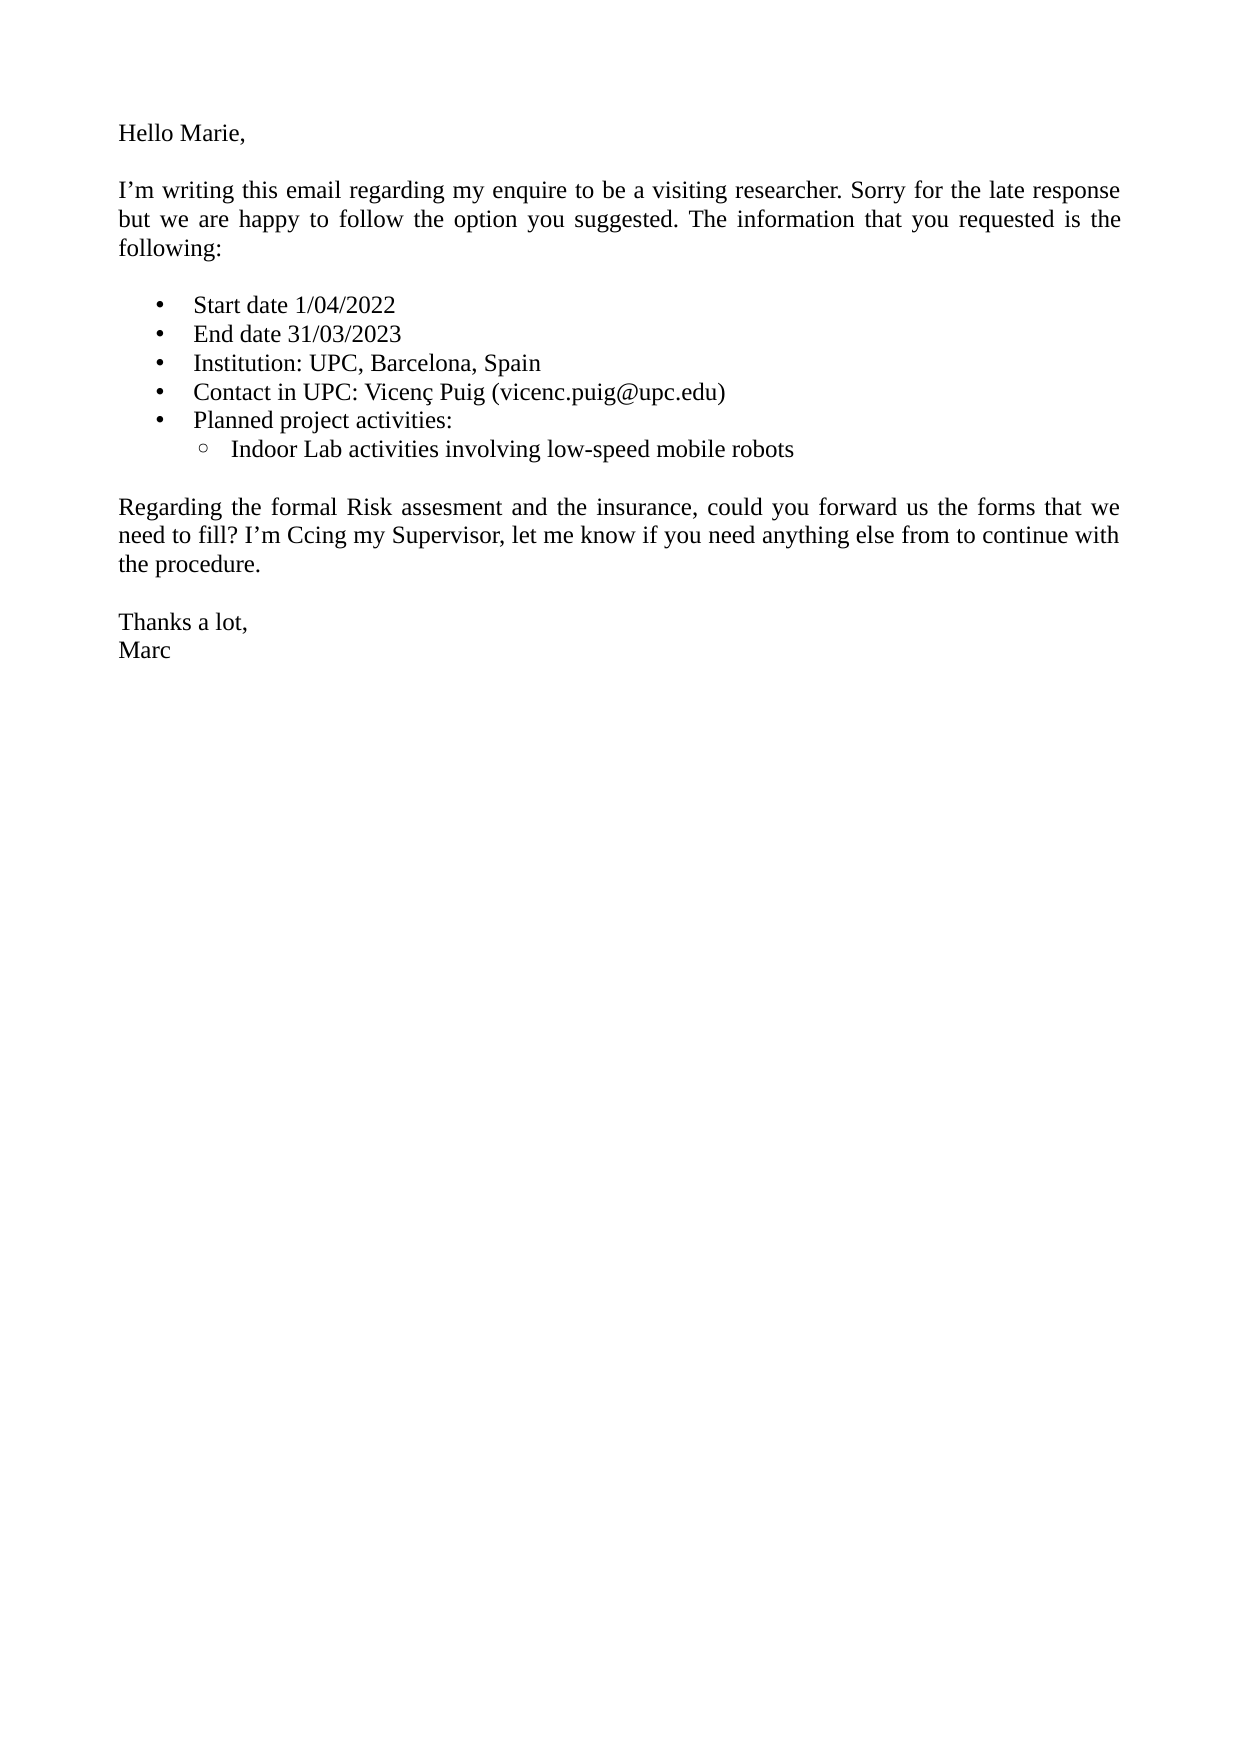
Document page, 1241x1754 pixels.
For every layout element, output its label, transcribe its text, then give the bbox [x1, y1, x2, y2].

list Indoor Lab activities involving low-speed mobile robots [193, 434, 1122, 463]
list Planned project activities: [156, 406, 1122, 434]
list Start date 1/04/2022 [156, 291, 1122, 319]
text Regarding the formal Risk assesment and the insurance, could you forward us the forms that we need to fill? I’m Ccing my Supervisor, let me know if you need anything else from to continue with the procedure. [118, 492, 1122, 578]
text Thanks a lot, [118, 607, 1122, 636]
list End date 31/03/2023 [156, 319, 1122, 348]
text Marc [118, 636, 1122, 664]
list Institution: UPC, Barcelona, Spain [156, 348, 1122, 377]
text I’m writing this email regarding my enquire to be a visiting researcher. Sorry for the late response but we are happy to follow the option you suggested. The information that you requested is the following: [118, 176, 1122, 262]
text Hello Marie, [118, 118, 1122, 147]
list Contact in UPC: Vicenç Puig (vicenc.puig@upc.edu) [156, 377, 1122, 406]
